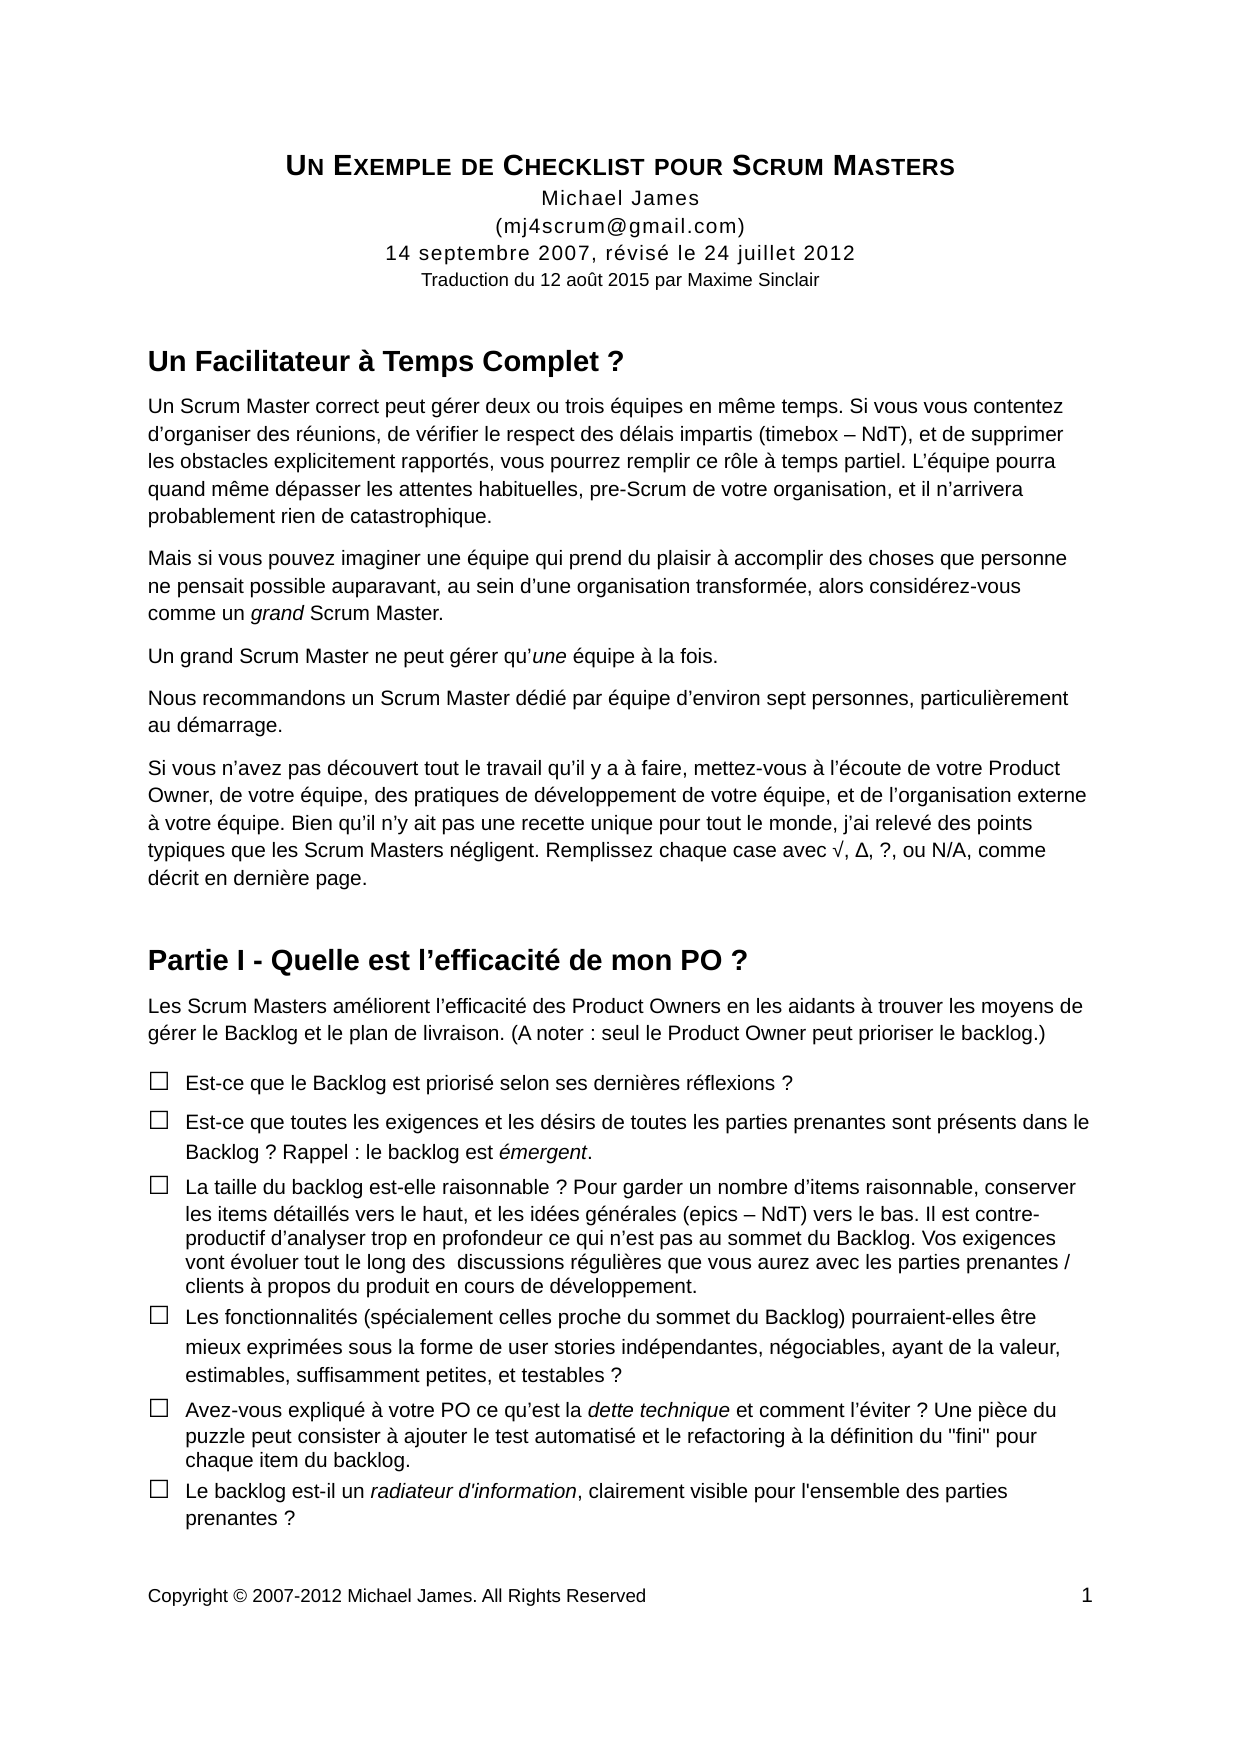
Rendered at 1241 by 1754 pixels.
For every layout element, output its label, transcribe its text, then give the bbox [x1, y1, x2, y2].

list Est-ce que le Backlog est priorisé selon ses dernières réflexions ? [148, 1063, 1093, 1097]
text Mais si vous pouvez imaginer une équipe qui prend du plaisir à accomplir des choses que personne ne pensait possible auparavant, au sein d’une organisation transformée, alors considérez-vous comme un grand Scrum Master. [148, 546, 1093, 625]
text Les Scrum Masters améliorent l’efficacité des Product Owners en les aidants à trouver les moyens de gérer le Backlog et le plan de livraison. (A noter : seul le Product Owner peut prioriser le backlog.) [148, 994, 1093, 1045]
subtitle Michael James [148, 186, 1093, 210]
text Si vous n’avez pas découvert tout le travail qu’il y a à faire, mettez-vous à l’écoute de votre Product Owner, de votre équipe, des pratiques de développement de votre équipe, et de l’organisation externe à votre équipe. Bien qu’il n’y ait pas une recette unique pour tout le monde, j’ai relevé des points typiques que les Scrum Masters négligent. Remplissez chaque case avec √, ∆, ?, ou N/A, comme décrit en dernière page. [148, 756, 1093, 889]
subtitle (mj4scrum@gmail.com) [148, 214, 1093, 238]
subtitle Partie I - Quelle est l’efficacité de mon PO ? [148, 943, 1093, 977]
text Un Exemple de Checklist pour Scrum Masters [148, 148, 1093, 181]
list Est-ce que toutes les exigences et les désirs de toutes les parties prenantes sont présents dans le Backlog ? Rappel : le backlog est émergent. [148, 1103, 1093, 1164]
list La taille du backlog est-elle raisonnable ? Pour garder un nombre d’items raisonnable, conserver les items détaillés vers le haut, et les idées générales (epics – NdT) vers le bas. Il est contre-productif d’analyser trop en profondeur ce qui n’est pas au sommet du Backlog. Vos exigences vont évoluer tout le long des discussions régulières que vous aurez avec les parties prenantes / clients à propos du produit en cours de développement. [148, 1168, 1093, 1298]
text Traduction du 12 août 2015 par Maxime Sinclair [148, 269, 1093, 290]
list Avez-vous expliqué à votre PO ce qu’est la dette technique et comment l’éviter ? Une pièce du puzzle peut consister à ajouter le test automatisé et le refactoring à la définition du "fini" pour chaque item du backlog. [148, 1390, 1093, 1472]
list Les fonctionnalités (spécialement celles proche du sommet du Backlog) pourraient-elles être mieux exprimées sous la forme de user stories indépendantes, négociables, ayant de la valeur, estimables, suffisamment petites, et testables ? [148, 1298, 1093, 1387]
list Le backlog est-il un radiateur d'information, clairement visible pour l'ensemble des parties prenantes ? [148, 1472, 1093, 1530]
subtitle 14 septembre 2007, révisé le 24 juillet 2012 [148, 241, 1093, 265]
text Nous recommandons un Scrum Master dédié par équipe d’environ sept personnes, particulièrement au démarrage. [148, 686, 1093, 737]
text Un grand Scrum Master ne peut gérer qu’une équipe à la fois. [148, 643, 1093, 667]
text Un Scrum Master correct peut gérer deux ou trois équipes en même temps. Si vous vous contentez d’organiser des réunions, de vérifier le respect des délais impartis (timebox – NdT), et de supprimer les obstacles explicitement rapportés, vous pourrez remplir ce rôle à temps partiel. L’équipe pourra quand même dépasser les attentes habituelles, pre-Scrum de votre organisation, et il n’arrivera probablement rien de catastrophique. [148, 394, 1093, 528]
subtitle Un Facilitateur à Temps Complet ? [148, 344, 1093, 377]
